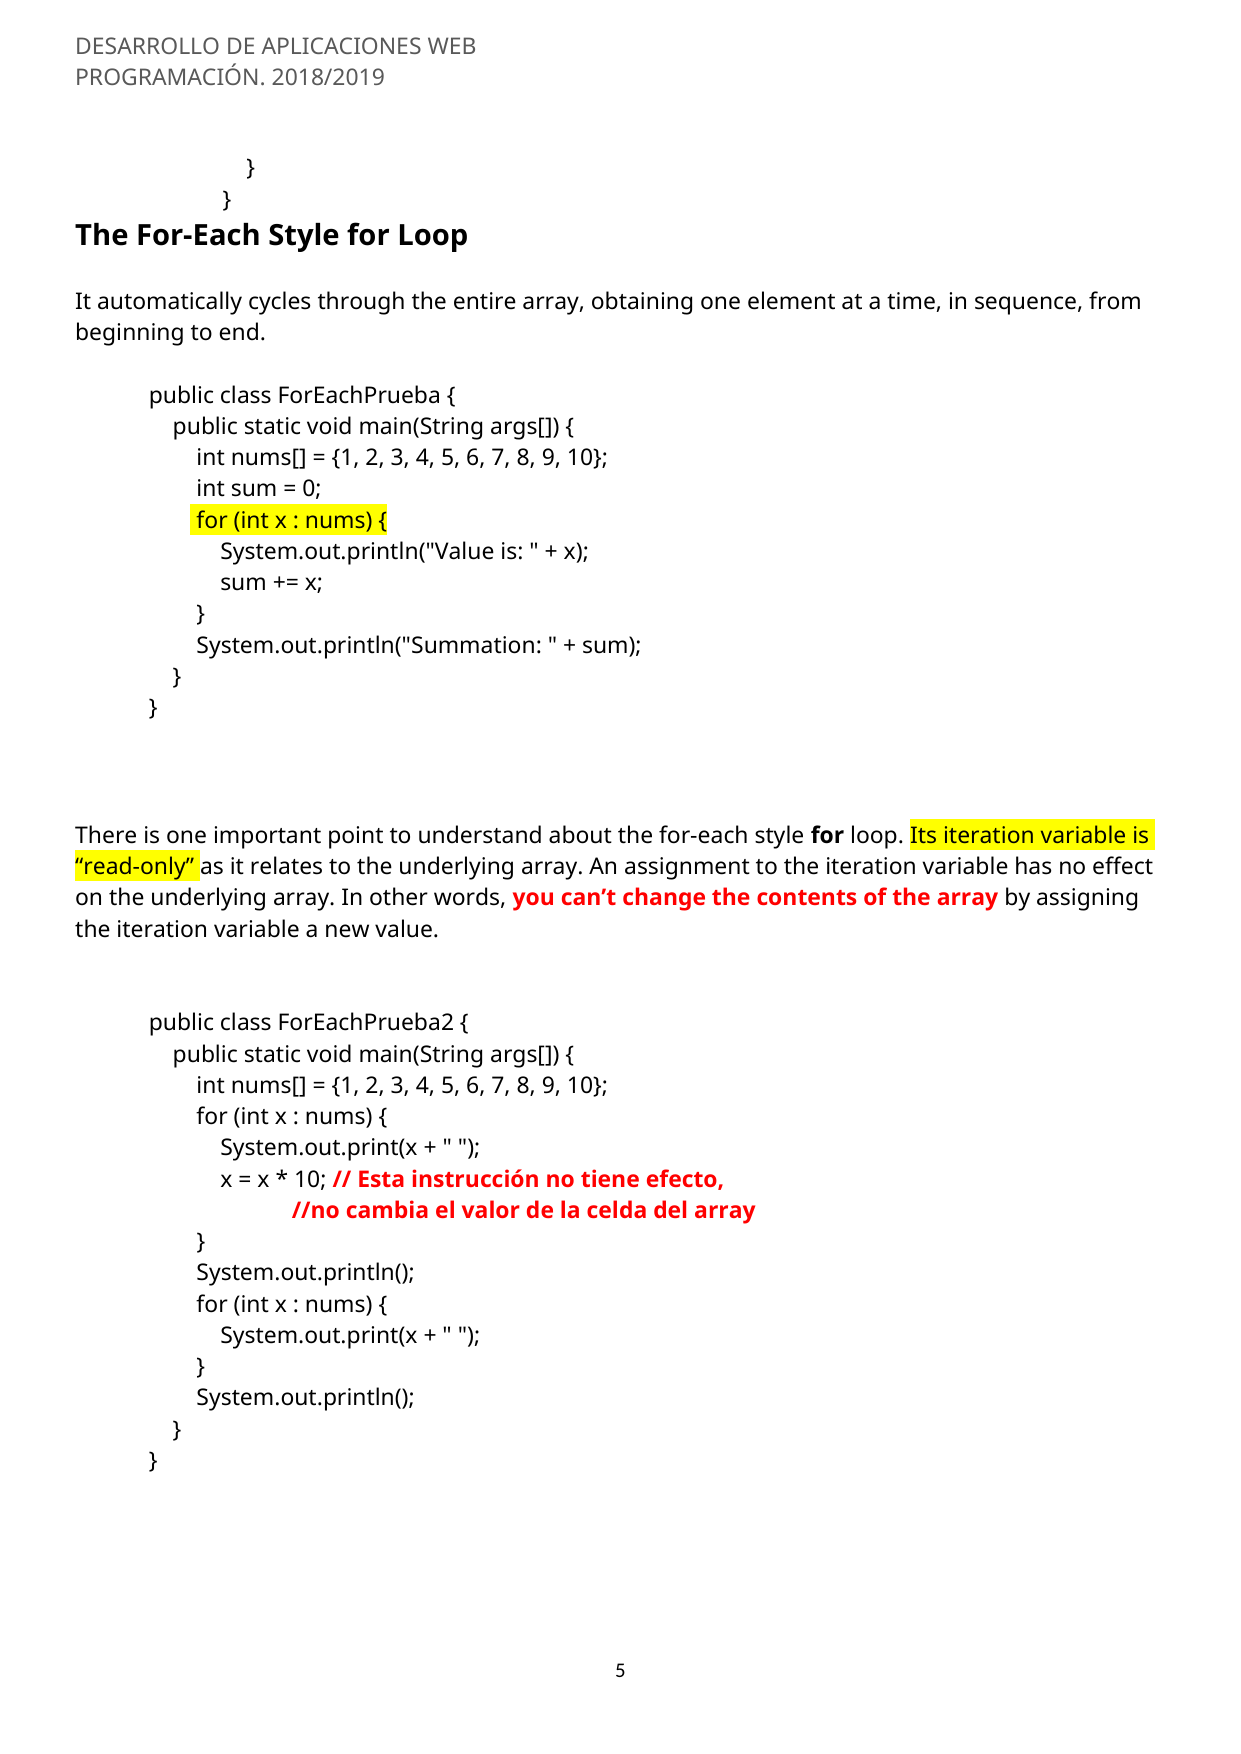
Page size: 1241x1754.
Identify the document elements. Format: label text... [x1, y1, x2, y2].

text x = x * 10; // Esta instrucción no tiene efecto, [149, 1163, 1165, 1194]
text public class ForEachPrueba { [149, 378, 1165, 410]
text } [149, 691, 1165, 722]
text sum += x; [149, 566, 1165, 597]
text for (int x : nums) { [149, 1100, 1165, 1131]
text for (int x : nums) { [149, 1288, 1165, 1319]
text //no cambia el valor de la celda del array [149, 1194, 1165, 1225]
text } [149, 1350, 1165, 1381]
text } [222, 151, 1165, 183]
text } [149, 1413, 1165, 1444]
text System.out.print(x + " "); [149, 1131, 1165, 1163]
text } [149, 597, 1165, 628]
text System.out.print(x + " "); [149, 1319, 1165, 1350]
text } [222, 183, 1165, 214]
text } [149, 660, 1165, 691]
text int nums[] = {1, 2, 3, 4, 5, 6, 7, 8, 9, 10}; [149, 441, 1165, 472]
text System.out.println(); [149, 1381, 1165, 1413]
text There is one important point to understand about the for-each style for loop. Its iteration variable is “read-only” as it relates to the underlying array. An assignment to the iteration variable has no effect on the underlying array. In other words, you can’t change the contents of the array by assigning the iteration variable a new value. [75, 819, 1165, 944]
text System.out.println("Value is: " + x); [149, 535, 1165, 566]
text The For-Each Style for Loop [75, 214, 1165, 253]
text for (int x : nums) { [149, 503, 1165, 535]
text } [149, 1444, 1165, 1475]
text int sum = 0; [149, 472, 1165, 503]
text } [149, 1225, 1165, 1256]
text System.out.println(); [149, 1256, 1165, 1288]
text public static void main(String args[]) { [149, 1038, 1165, 1069]
text public static void main(String args[]) { [149, 410, 1165, 441]
text public class ForEachPrueba2 { [149, 1006, 1165, 1038]
text int nums[] = {1, 2, 3, 4, 5, 6, 7, 8, 9, 10}; [149, 1069, 1165, 1100]
text System.out.println("Summation: " + sum); [149, 628, 1165, 660]
text It automatically cycles through the entire array, obtaining one element at a time, in sequence, from beginning to end. [75, 285, 1165, 347]
